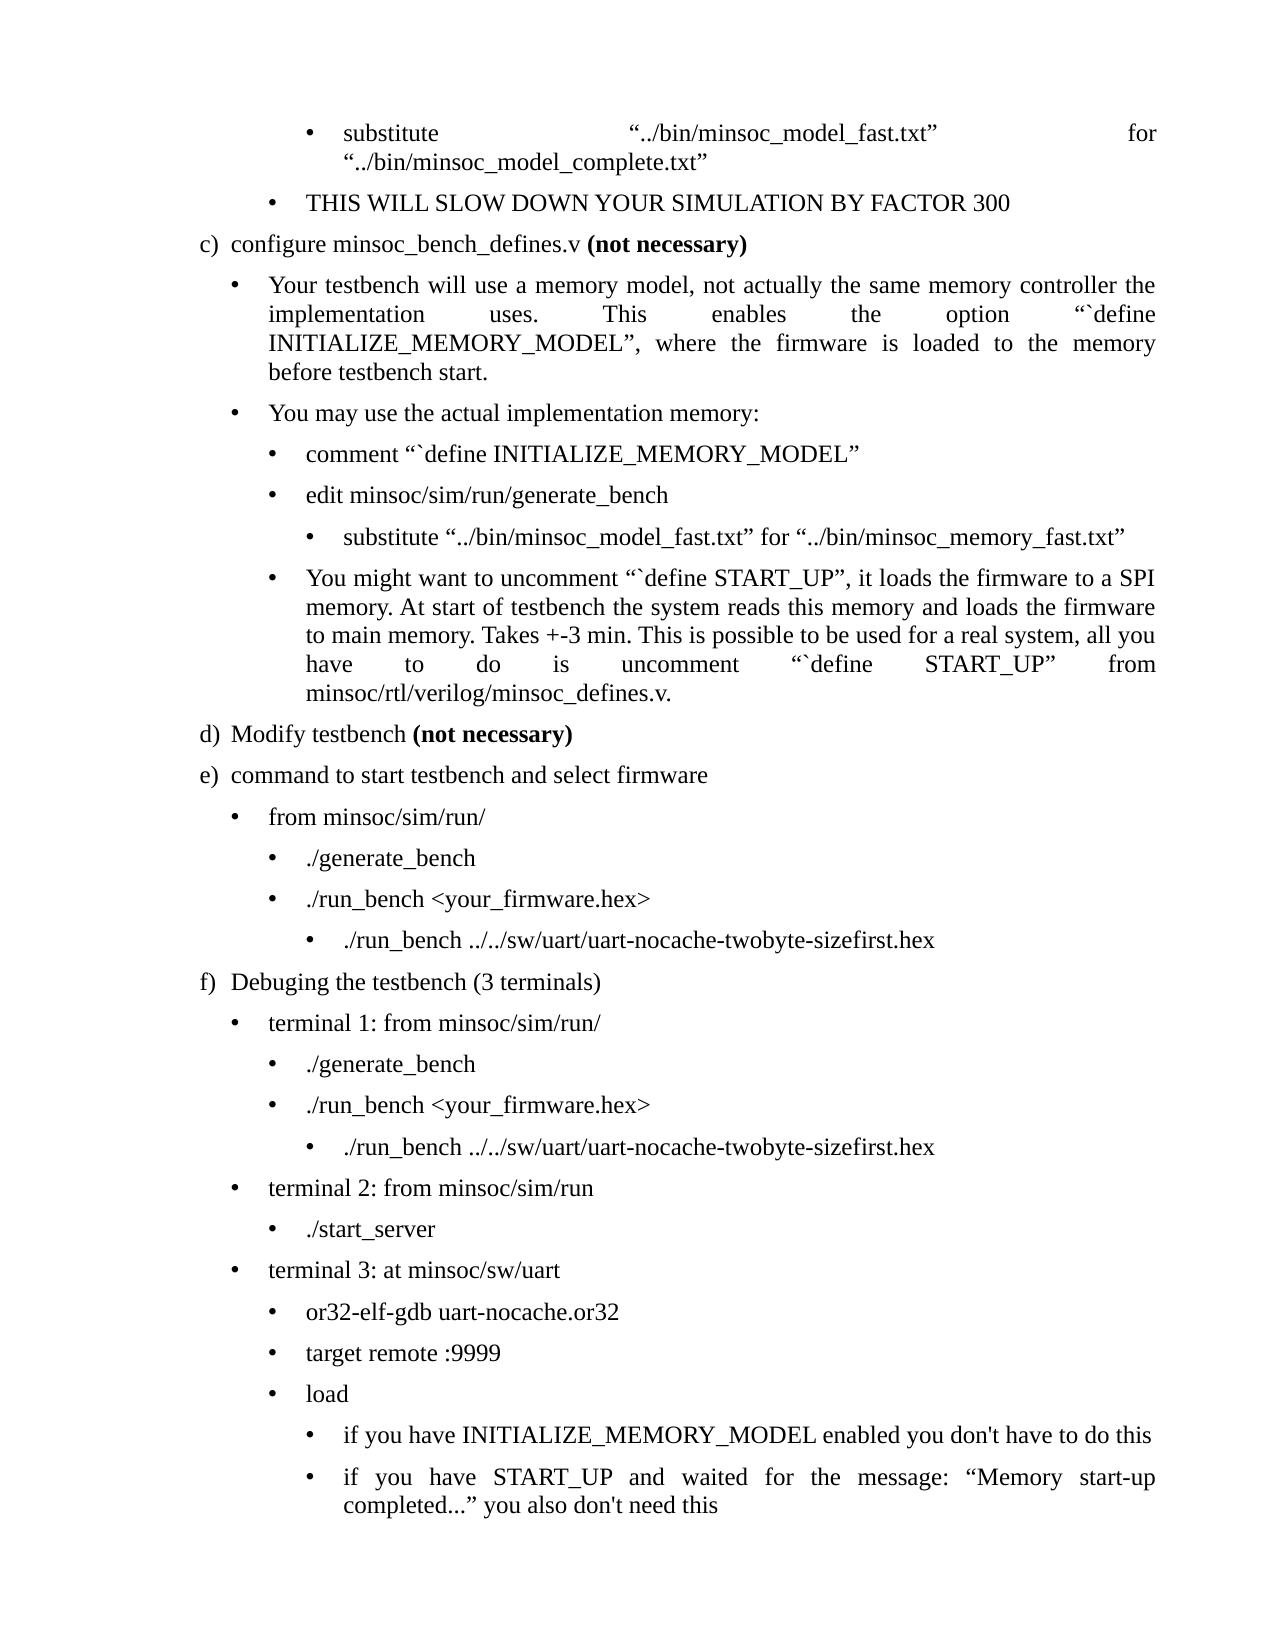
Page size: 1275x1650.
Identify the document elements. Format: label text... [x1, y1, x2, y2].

list comment “`define INITIALIZE_MEMORY_MODEL” [268, 439, 1157, 468]
list substitute “../bin/minsoc_model_fast.txt” for “../bin/minsoc_model_complete.txt” [306, 118, 1157, 176]
list command to start testbench and select firmware [193, 761, 1157, 789]
list configure minsoc_bench_defines.v (not necessary) [193, 229, 1157, 258]
list Your testbench will use a memory model, not actually the same memory controller the implementation uses. This enables the option “`define INITIALIZE_MEMORY_MODEL”, where the firmware is loaded to the memory before testbench start. [231, 271, 1157, 386]
list terminal 1: from minsoc/sim/run/ [231, 1008, 1157, 1037]
list ./generate_bench [268, 1049, 1157, 1078]
list Modify testbench (not necessary) [193, 719, 1157, 748]
list terminal 3: at minsoc/sw/uart [231, 1256, 1157, 1284]
list ./generate_bench [268, 843, 1157, 872]
list target remote :9999 [268, 1338, 1157, 1367]
list substitute “../bin/minsoc_model_fast.txt” for “../bin/minsoc_memory_fast.txt” [306, 522, 1157, 551]
list from minsoc/sim/run/ [231, 802, 1157, 831]
list ./run_bench ../../sw/uart/uart-nocache-twobyte-sizefirst.hex [306, 1132, 1157, 1161]
list ./run_bench <your_firmware.hex> [268, 1091, 1157, 1119]
list THIS WILL SLOW DOWN YOUR SIMULATION BY FACTOR 300 [268, 188, 1157, 217]
list load [268, 1379, 1157, 1408]
list Debuging the testbench (3 terminals) [193, 967, 1157, 996]
list edit minsoc/sim/run/generate_bench [268, 481, 1157, 509]
list You might want to uncomment “`define START_UP”, it loads the firmware to a SPI memory. At start of testbench the system reads this memory and loads the firmware to main memory. Takes +-3 min. This is possible to be used for a real system, all you have to do is uncomment “`define START_UP” from minsoc/rtl/verilog/minsoc_defines.v. [268, 563, 1157, 707]
list if you have START_UP and waited for the message: “Memory start-up completed...” you also don't need this [306, 1462, 1157, 1519]
list ./run_bench <your_firmware.hex> [268, 884, 1157, 913]
list You may use the actual implementation memory: [231, 398, 1157, 427]
list ./start_server [268, 1214, 1157, 1243]
list if you have INITIALIZE_MEMORY_MODEL enabled you don't have to do this [306, 1421, 1157, 1449]
list ./run_bench ../../sw/uart/uart-nocache-twobyte-sizefirst.hex [306, 926, 1157, 954]
list or32-elf-gdb uart-nocache.or32 [268, 1297, 1157, 1326]
list terminal 2: from minsoc/sim/run [231, 1173, 1157, 1202]
